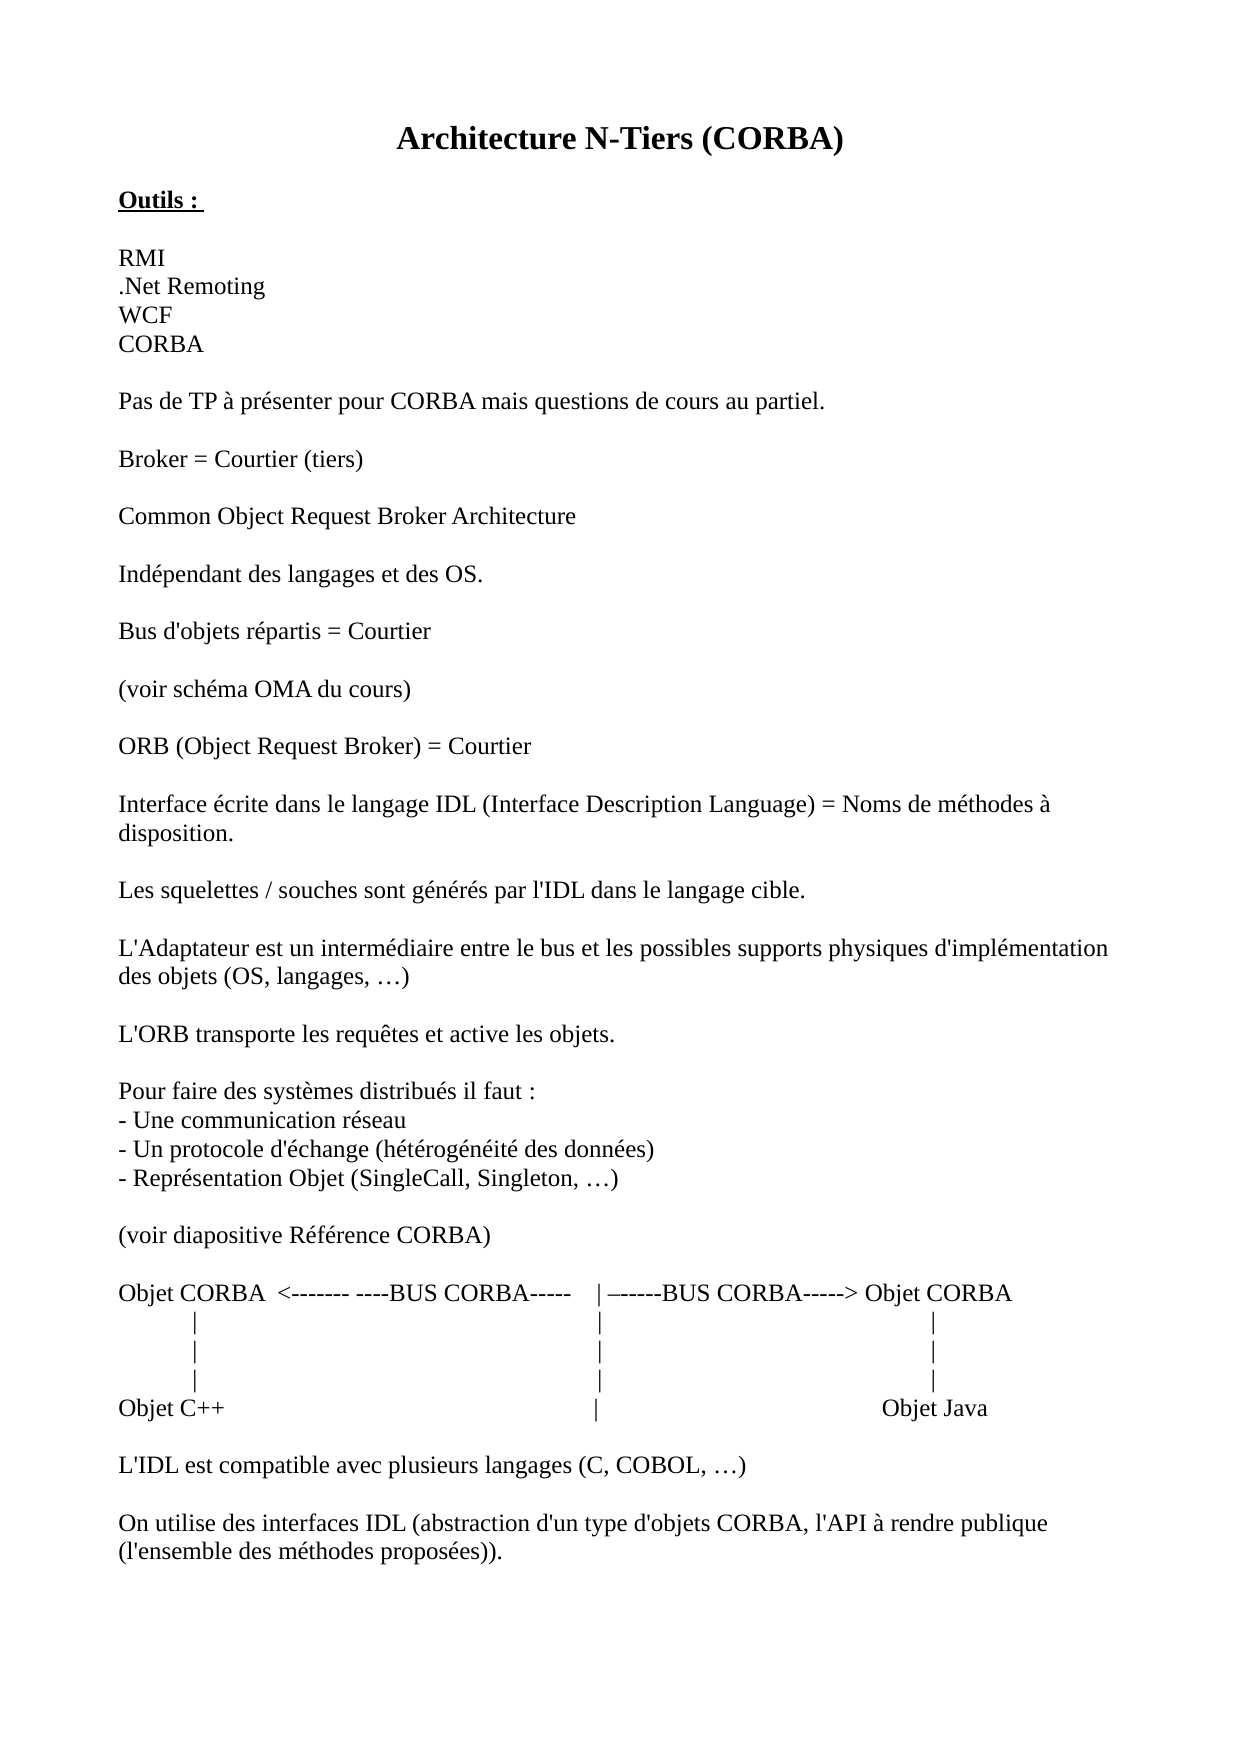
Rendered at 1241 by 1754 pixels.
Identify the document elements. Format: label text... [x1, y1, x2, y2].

text Objet CORBA <------- ----BUS CORBA----- | –-----BUS CORBA-----> Objet CORBA [118, 1278, 1122, 1306]
text | | | [118, 1306, 1122, 1335]
text CORBA [118, 329, 1122, 358]
text | | | [118, 1335, 1122, 1364]
text ORB (Object Request Broker) = Courtier [118, 731, 1122, 760]
text (voir schéma OMA du cours) [118, 674, 1122, 703]
text L'IDL est compatible avec plusieurs langages (C, COBOL, …) [118, 1450, 1122, 1479]
text Pour faire des systèmes distribués il faut : [118, 1076, 1122, 1105]
text L'Adaptateur est un intermédiaire entre le bus et les possibles supports physiques d'implémentation des objets (OS, langages, …) [118, 933, 1122, 990]
text Architecture N-Tiers (CORBA) [118, 118, 1122, 156]
text - Un protocole d'échange (hétérogénéité des données) [118, 1134, 1122, 1163]
text | | | [118, 1364, 1122, 1393]
text Common Object Request Broker Architecture [118, 501, 1122, 530]
text WCF [118, 300, 1122, 329]
text - Une communication réseau [118, 1105, 1122, 1134]
text Pas de TP à présenter pour CORBA mais questions de cours au partiel. [118, 386, 1122, 415]
text RMI [118, 243, 1122, 271]
text Bus d'objets répartis = Courtier [118, 616, 1122, 645]
text Broker = Courtier (tiers) [118, 444, 1122, 473]
text L'ORB transporte les requêtes et active les objets. [118, 1019, 1122, 1048]
text (voir diapositive Référence CORBA) [118, 1220, 1122, 1249]
text Outils : [118, 185, 1122, 214]
text Objet C++ | Objet Java [118, 1393, 1122, 1421]
text On utilise des interfaces IDL (abstraction d'un type d'objets CORBA, l'API à rendre publique (l'ensemble des méthodes proposées)). [118, 1508, 1122, 1565]
text Interface écrite dans le langage IDL (Interface Description Language) = Noms de méthodes à disposition. [118, 789, 1122, 846]
text Les squelettes / souches sont générés par l'IDL dans le langage cible. [118, 875, 1122, 904]
text .Net Remoting [118, 271, 1122, 300]
text Indépendant des langages et des OS. [118, 559, 1122, 588]
text - Représentation Objet (SingleCall, Singleton, …) [118, 1163, 1122, 1191]
